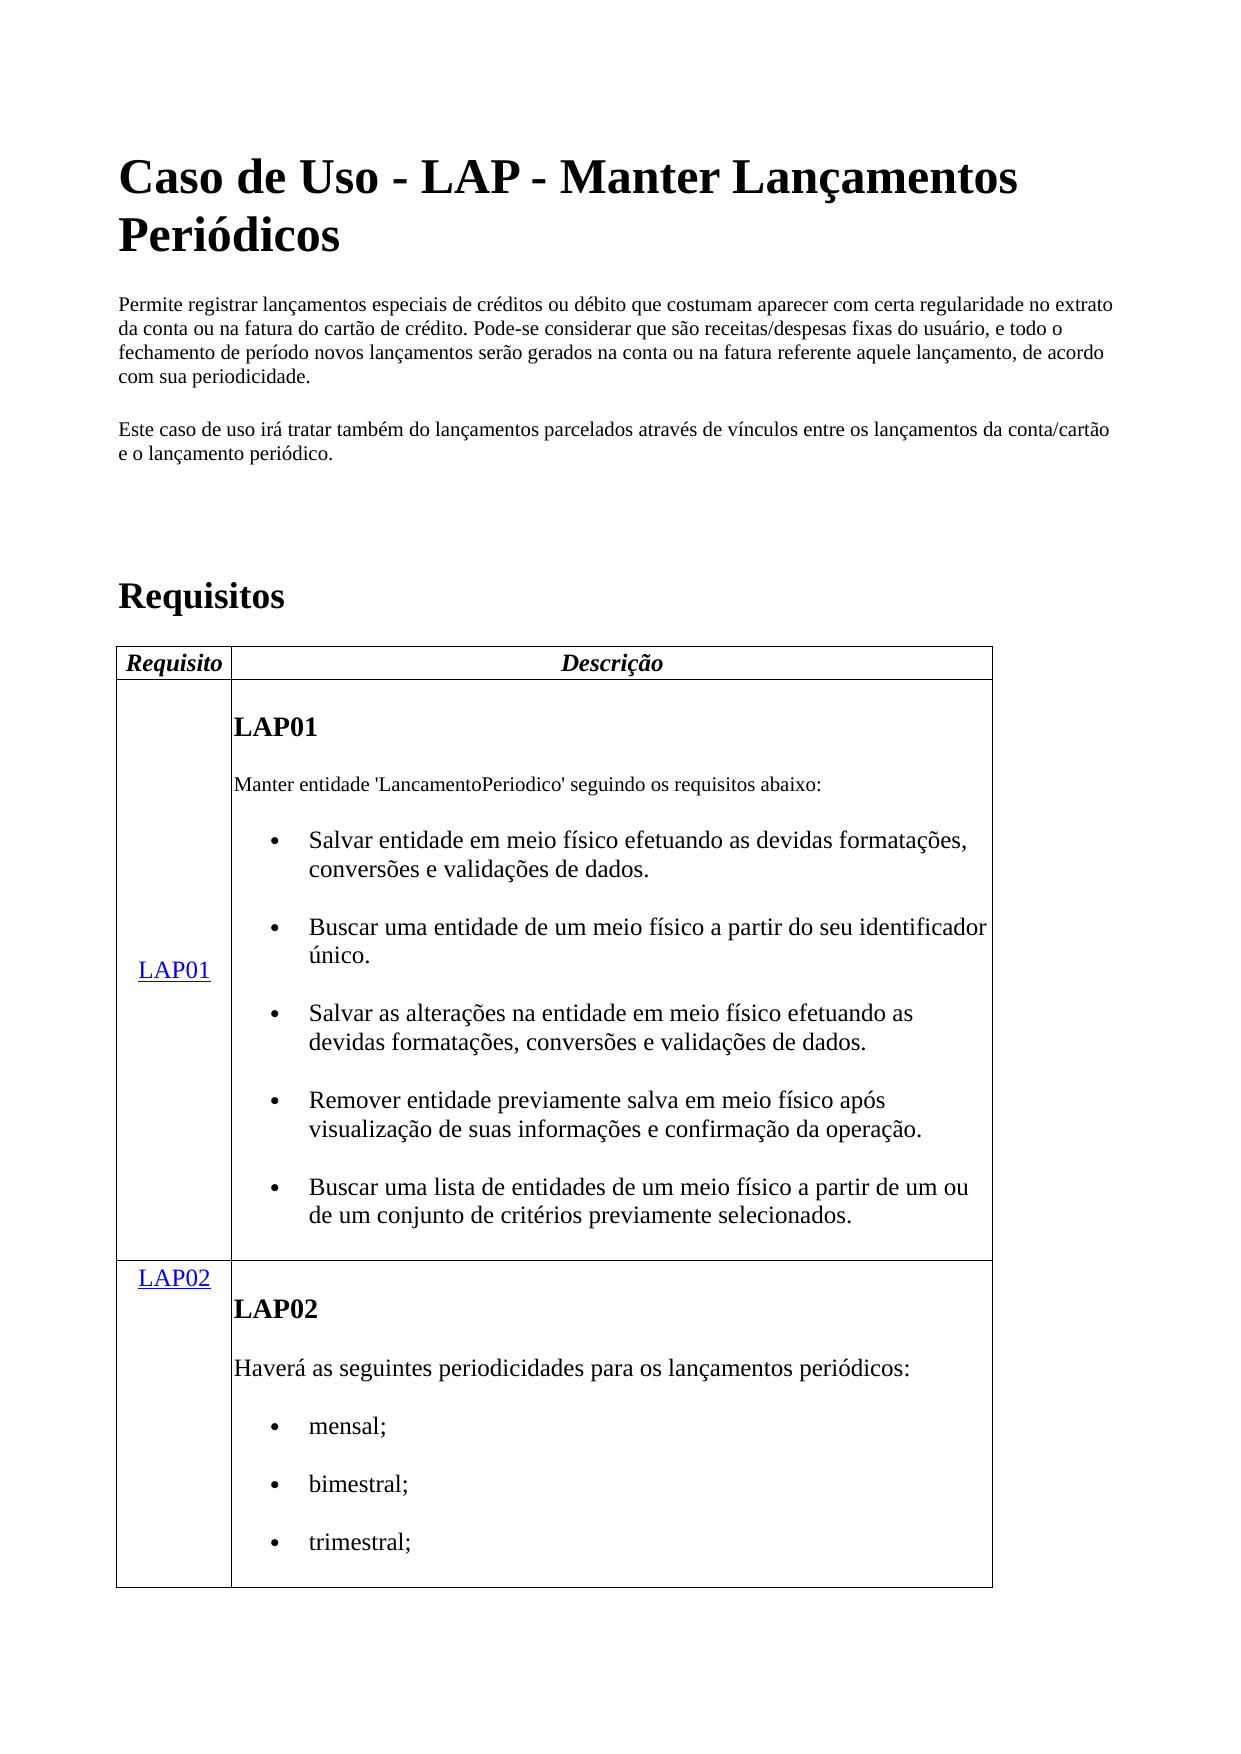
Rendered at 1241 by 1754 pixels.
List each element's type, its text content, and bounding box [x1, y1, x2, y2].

table_header Requisito [117, 647, 231, 679]
table_cell LAP01 [117, 680, 231, 1260]
subtitle Requisitos [118, 573, 1122, 617]
table_cell LAP02 Haverá as seguintes periodicidades para os lançamentos periódicos: mensal; bimestral; trimestral; quadrimestral; semestral; anual; [232, 1261, 992, 1587]
text Este caso de uso irá tratar também do lançamentos parcelados através de vínculos entre os lançamentos da conta/cartão e o lançamento periódico. [118, 417, 1122, 465]
table_cell LAP02 [117, 1261, 231, 1587]
text Permite registrar lançamentos especiais de créditos ou débito que costumam aparecer com certa regularidade no extrato da conta ou na fatura do cartão de crédito. Pode-se considerar que são receitas/despesas fixas do usuário, e todo o fechamento de período novos lançamentos serão gerados na conta ou na fatura referente aquele lançamento, de acordo com sua periodicidade. [118, 291, 1122, 388]
subtitle Caso de Uso - LAP - Manter Lançamentos Periódicos [118, 147, 1122, 262]
table_header Descrição [232, 647, 992, 679]
table_cell LAP01 Manter entidade 'LancamentoPeriodico' seguindo os requisitos abaixo: Salvar entidade em meio físico efetuando as devidas formatações, conversões e validações de dados. Buscar uma entidade de um meio físico a partir do seu identificador único. Salvar as alterações na entidade em meio físico efetuando as devidas formatações, conversões e validações de dados. Remover entidade previamente salva em meio físico após visualização de suas informações e confirmação da operação. Buscar uma lista de entidades de um meio físico a partir de um ou de um conjunto de critérios previamente selecionados. [232, 680, 992, 1260]
